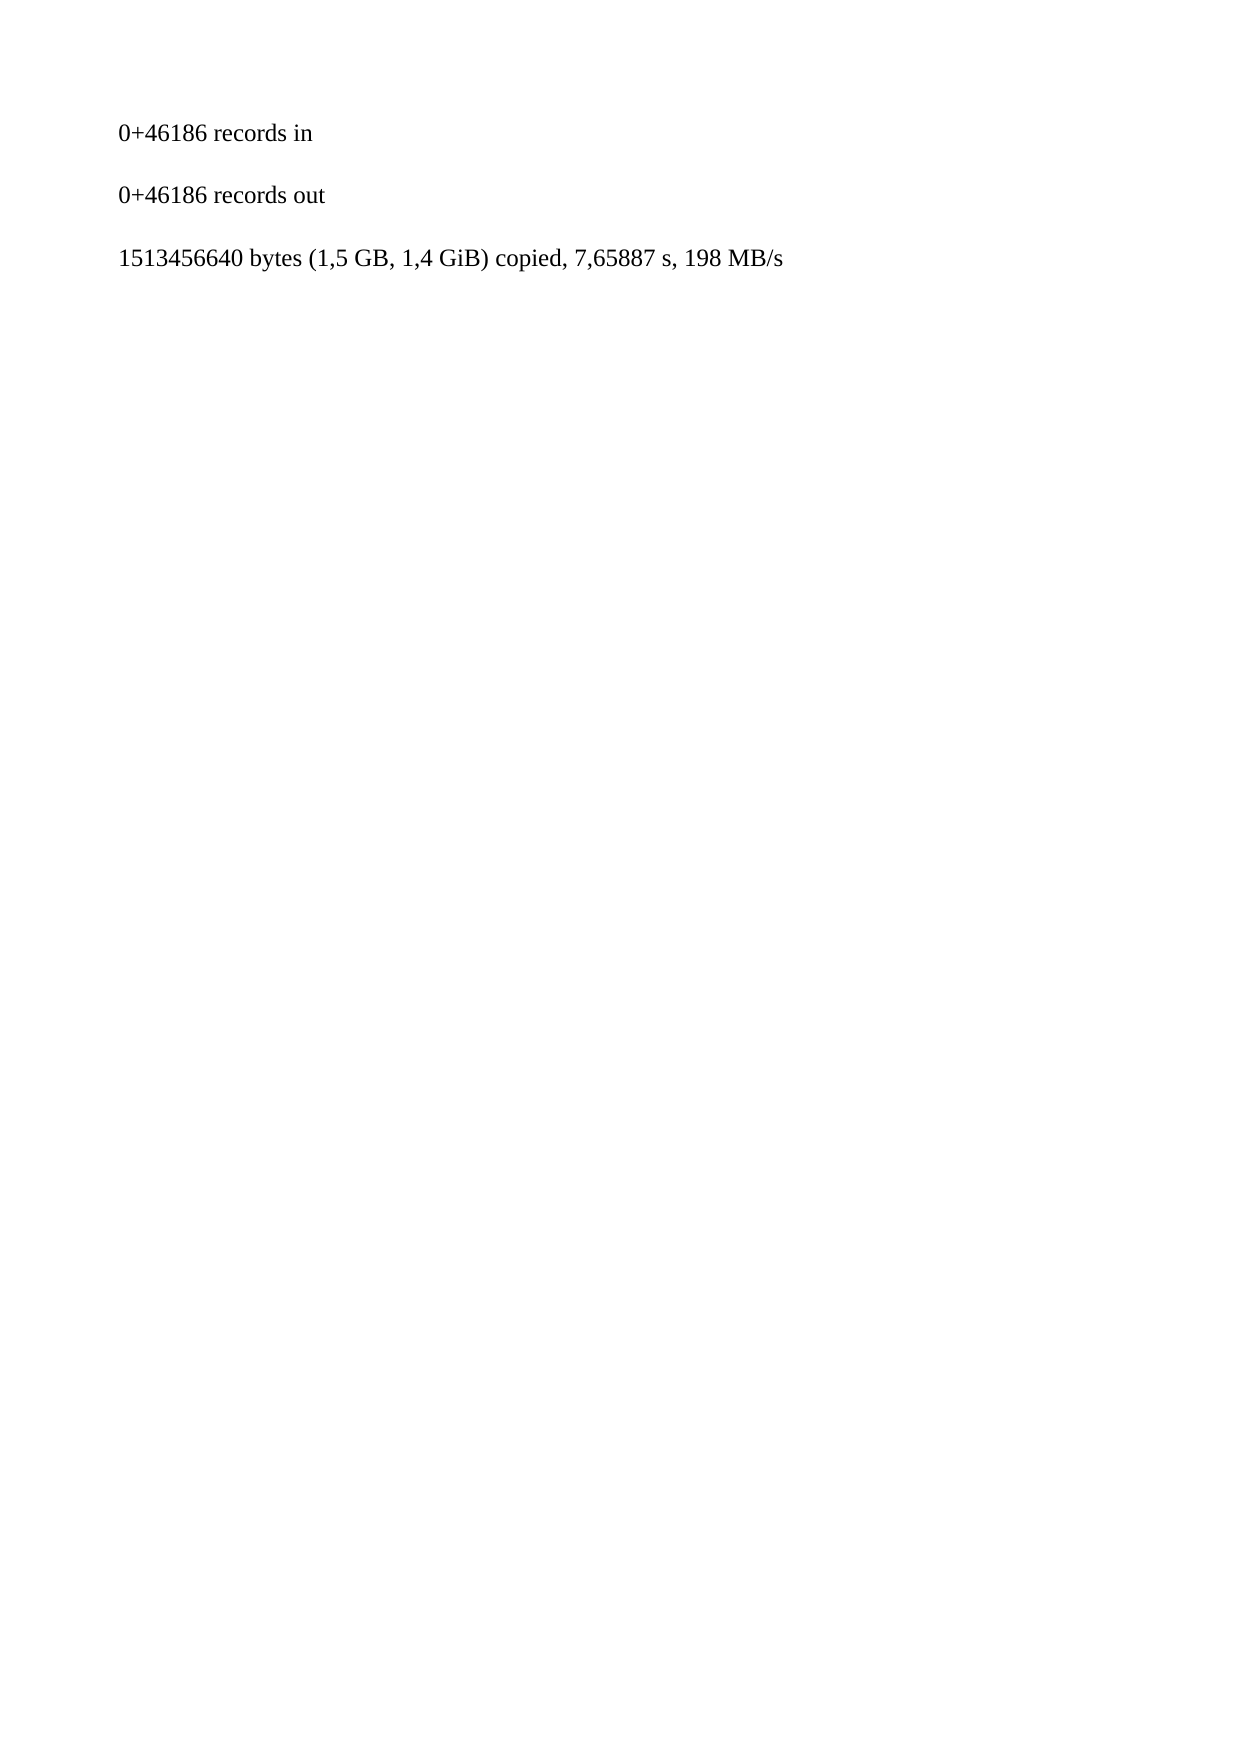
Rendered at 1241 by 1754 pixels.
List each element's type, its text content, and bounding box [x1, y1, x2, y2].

text 0+46186 records out [118, 181, 1122, 209]
text 1513456640 bytes (1,5 GB, 1,4 GiB) copied, 7,65887 s, 198 MB/s [118, 243, 1122, 272]
text 0+46186 records in [118, 118, 1122, 147]
